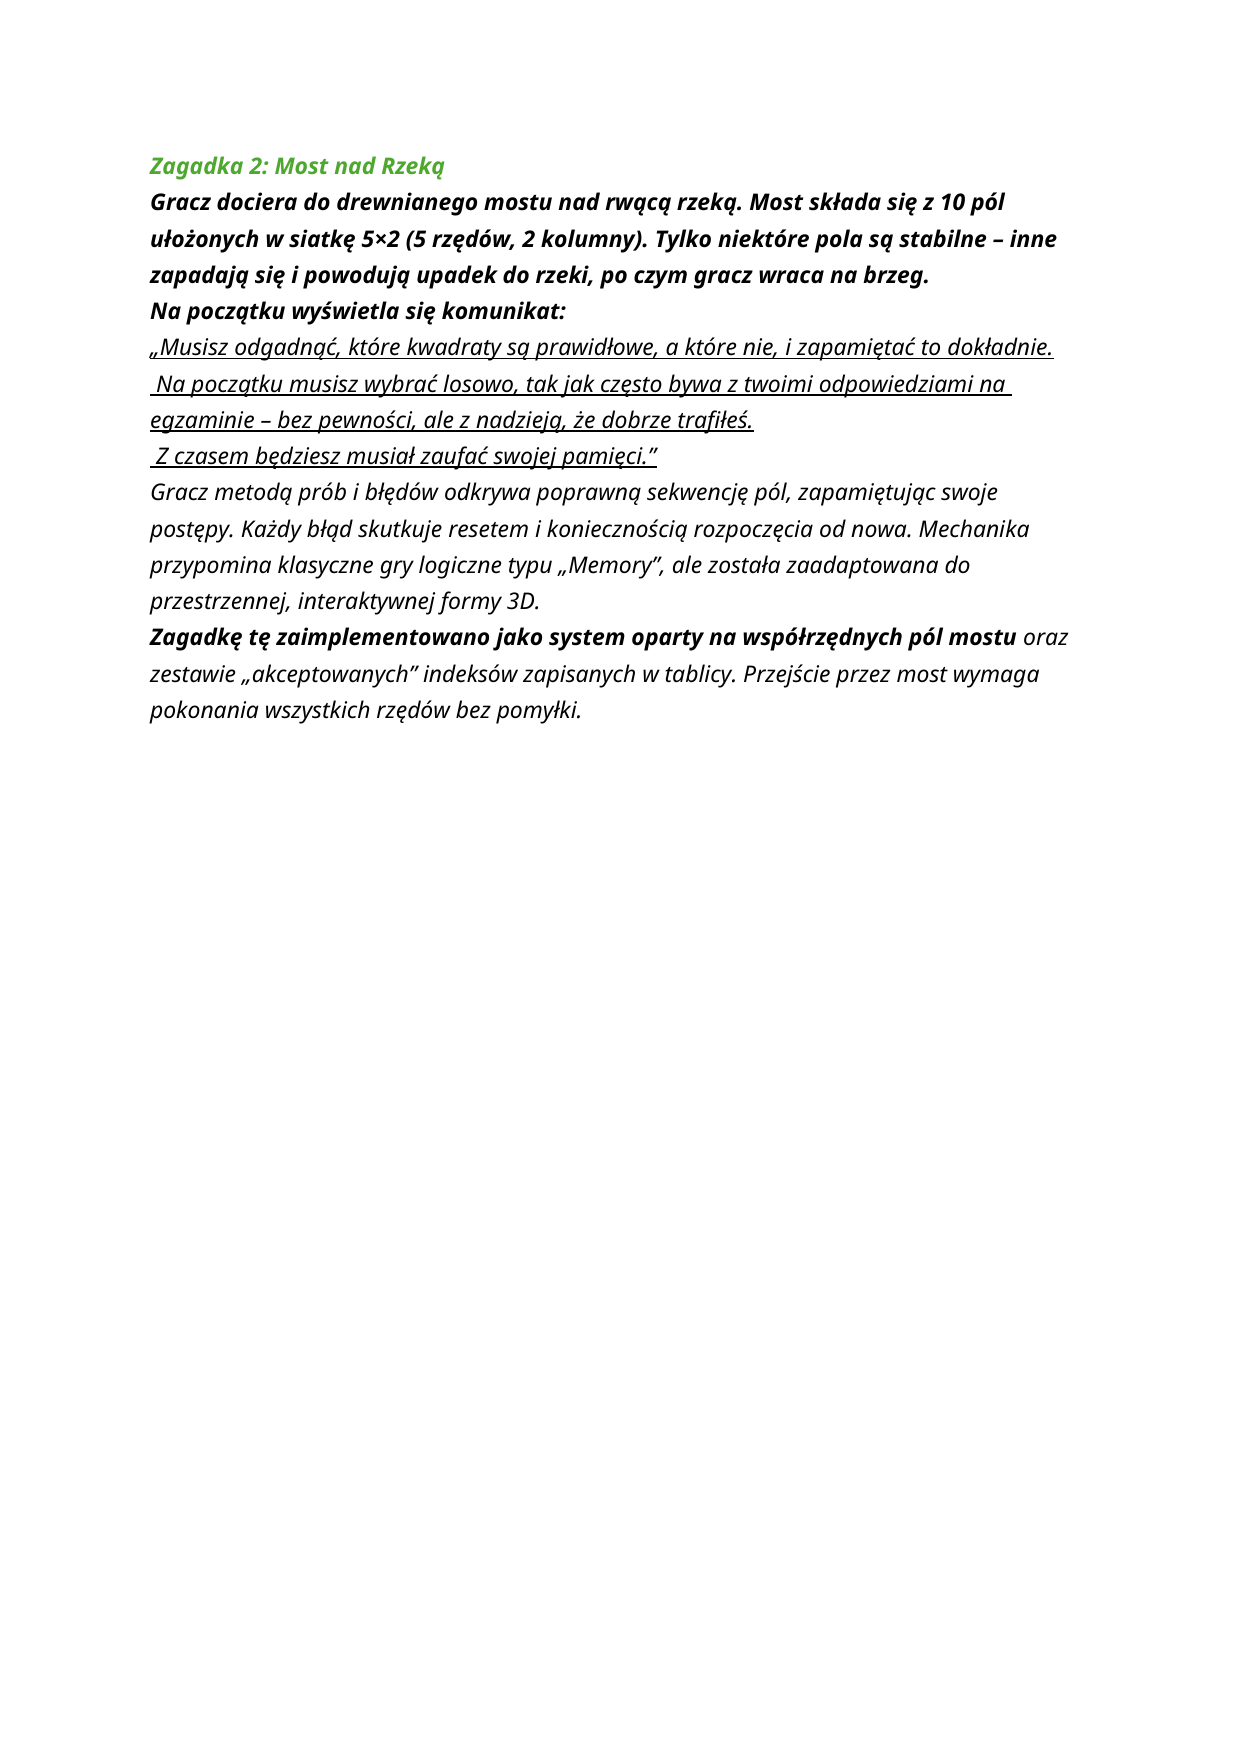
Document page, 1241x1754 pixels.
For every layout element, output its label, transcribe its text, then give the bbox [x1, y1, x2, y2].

subtitle Zagadka 2: Most nad Rzeką Gracz dociera do drewnianego mostu nad rwącą rzeką. Most składa się z 10 pól ułożonych w siatkę 5×2 (5 rzędów, 2 kolumny). Tylko niektóre pola są stabilne – inne zapadają się i powodują upadek do rzeki, po czym gracz wraca na brzeg. Na początku wyświetla się komunikat: „Musisz odgadnąć, które kwadraty są prawidłowe, a które nie, i zapamiętać to dokładnie. Na początku musisz wybrać losowo, tak jak często bywa z twoimi odpowiedziami na egzaminie – bez pewności, ale z nadzieją, że dobrze trafiłeś. Z czasem będziesz musiał zaufać swojej pamięci.” Gracz metodą prób i błędów odkrywa poprawną sekwencję pól, zapamiętując swoje postępy. Każdy błąd skutkuje resetem i koniecznością rozpoczęcia od nowa. Mechanika przypomina klasyczne gry logiczne typu „Memory”, ale została zaadaptowana do przestrzennej, interaktywnej formy 3D. Zagadkę tę zaimplementowano jako system oparty na współrzędnych pól mostu oraz zestawie „akceptowanych” indeksów zapisanych w tablicy. Przejście przez most wymaga pokonania wszystkich rzędów bez pomyłki. [150, 150, 1090, 725]
